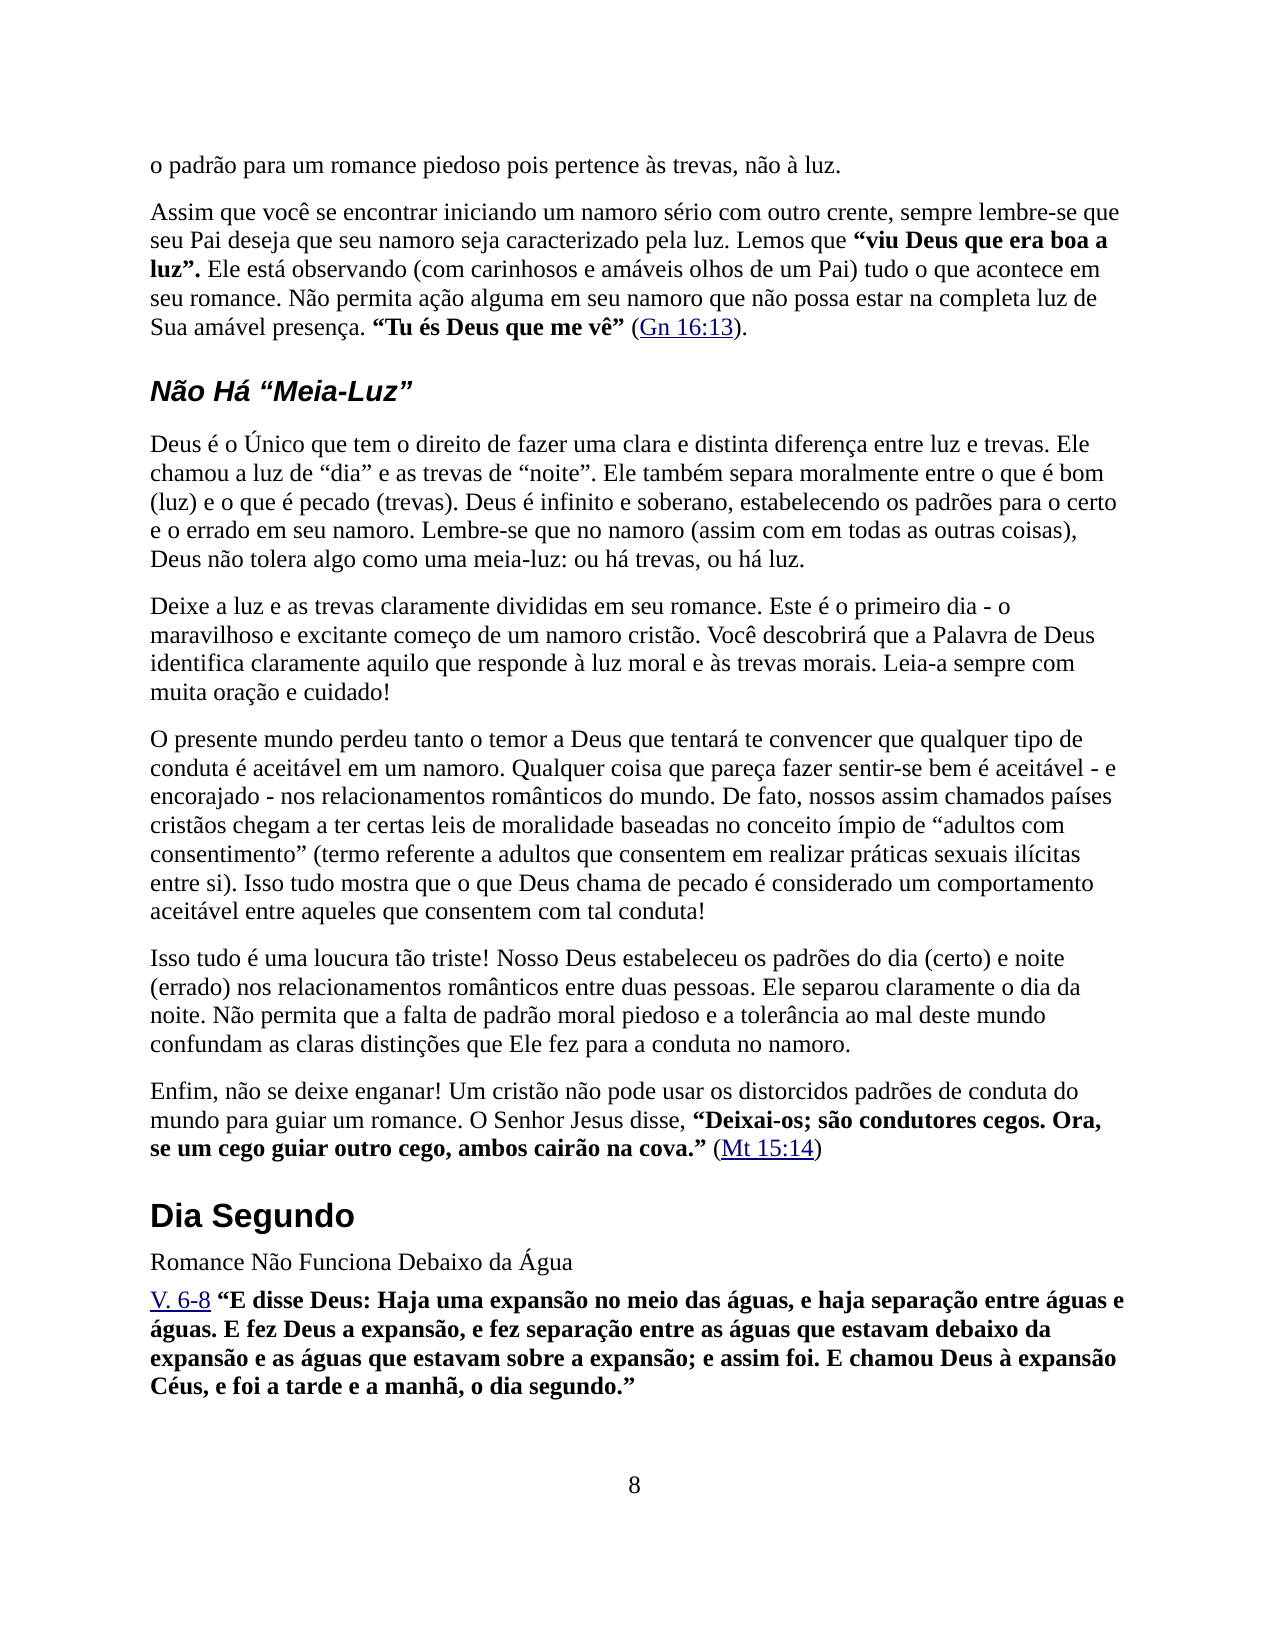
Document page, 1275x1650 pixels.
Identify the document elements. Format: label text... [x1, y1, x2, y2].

text Assim que você se encontrar iniciando um namoro sério com outro crente, sempre lembre-se que seu Pai deseja que seu namoro seja caracterizado pela luz. Lemos que “viu Deus que era boa a luz”. Ele está observando (com carinhosos e amáveis olhos de um Pai) tudo o que acontece em seu romance. Não permita ação alguma em seu namoro que não possa estar na completa luz de Sua amável presença. “Tu és Deus que me vê” (Gn 16:13). [150, 197, 1125, 340]
text o padrão para um romance piedoso pois pertence às trevas, não à luz. [150, 150, 1125, 179]
text Enfim, não se deixe enganar! Um cristão não pode usar os distorcidos padrões de conduta do mundo para guiar um romance. O Senhor Jesus disse, “Deixai-os; são condutores cegos. Ora, se um cego guiar outro cego, ambos cairão na cova.” (Mt 15:14) [150, 1076, 1125, 1162]
text Isso tudo é uma loucura tão triste! Nosso Deus estabeleceu os padrões do dia (certo) e noite (errado) nos relacionamentos românticos entre duas pessoas. Ele separou claramente o dia da noite. Não permita que a falta de padrão moral piedoso e a tolerância ao mal deste mundo confundam as claras distinções que Ele fez para a conduta no namoro. [150, 943, 1125, 1058]
text Romance Não Funciona Debaixo da Água [150, 1247, 1125, 1276]
subtitle Dia Segundo [150, 1196, 1125, 1235]
text O presente mundo perdeu tanto o temor a Deus que tentará te convencer que qualquer tipo de conduta é aceitável em um namoro. Qualquer coisa que pareça fazer sentir-se bem é aceitável - e encorajado - nos relacionamentos românticos do mundo. De fato, nossos assim chamados países cristãos chegam a ter certas leis de moralidade baseadas no conceito ímpio de “adultos com consentimento” (termo referente a adultos que consentem em realizar práticas sexuais ilícitas entre si). Isso tudo mostra que o que Deus chama de pecado é considerado um comportamento aceitável entre aqueles que consentem com tal conduta! [150, 724, 1125, 925]
text Deixe a luz e as trevas claramente divididas em seu romance. Este é o primeiro dia - o maravilhoso e excitante começo de um namoro cristão. Você descobrirá que a Palavra de Deus identifica claramente aquilo que responde à luz moral e às trevas morais. Leia-a sempre com muita oração e cuidado! [150, 591, 1125, 706]
subtitle Não Há “Meia-Luz” [150, 374, 1125, 408]
text Deus é o Único que tem o direito de fazer uma clara e distinta diferença entre luz e trevas. Ele chamou a luz de “dia” e as trevas de “noite”. Ele também separa moralmente entre o que é bom (luz) e o que é pecado (trevas). Deus é infinito e soberano, estabelecendo os padrões para o certo e o errado em seu namoro. Lembre-se que no namoro (assim com em todas as outras coisas), Deus não tolera algo como uma meia-luz: ou há trevas, ou há luz. [150, 429, 1125, 573]
text V. 6-8 “E disse Deus: Haja uma expansão no meio das águas, e haja separação entre águas e águas. E fez Deus a expansão, e fez separação entre as águas que estavam debaixo da expansão e as águas que estavam sobre a expansão; e assim foi. E chamou Deus à expansão Céus, e foi a tarde e a manhã, o dia segundo.” [150, 1285, 1125, 1400]
